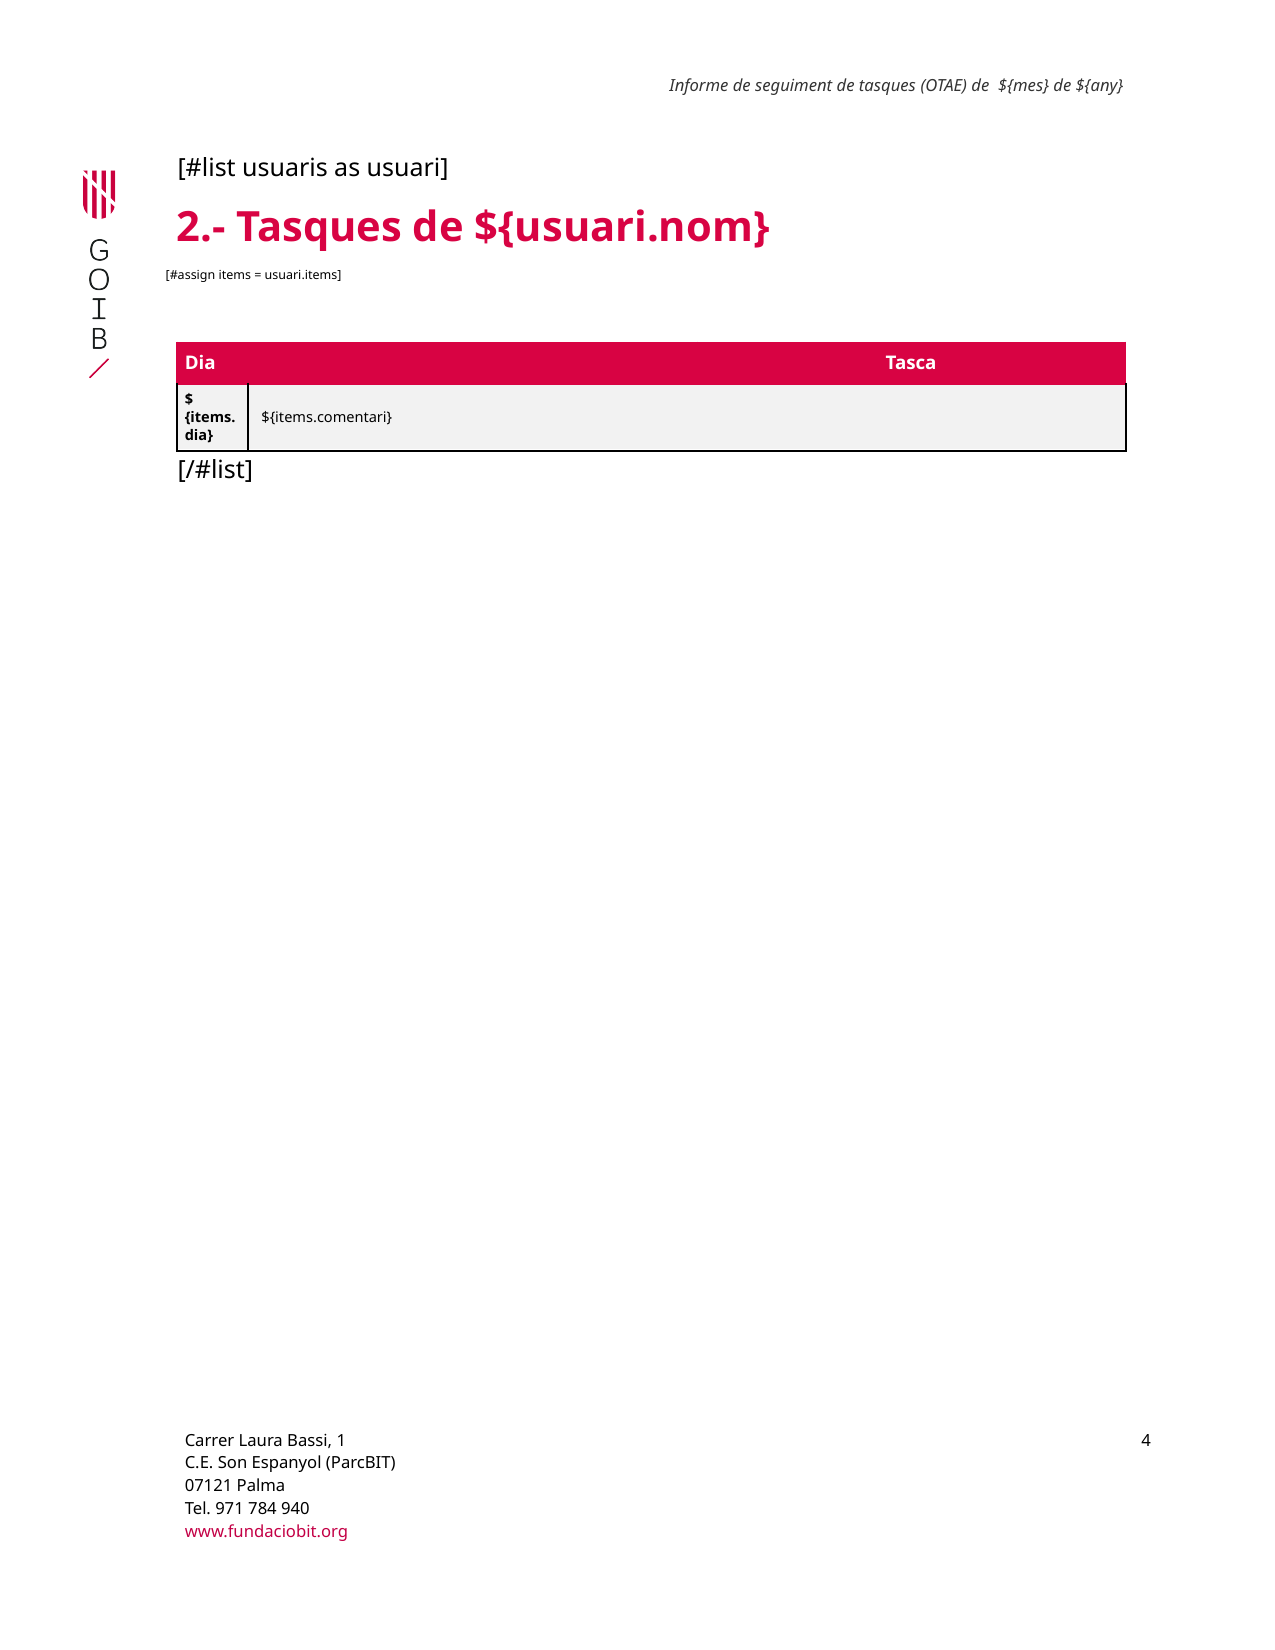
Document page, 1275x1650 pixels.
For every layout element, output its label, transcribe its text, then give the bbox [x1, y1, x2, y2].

table_header ${items.dia} [178, 385, 247, 449]
table_header Dia [178, 344, 696, 381]
picture [54, 147, 144, 409]
subtitle Tasques de ${usuari.nom} [165, 197, 1125, 253]
table_header ${items.comentari} [249, 385, 1125, 449]
text [#list usuaris as usuari] [177, 150, 1125, 184]
text [#assign items = usuari.items] [165, 266, 1125, 283]
table_header Tasca [698, 344, 1124, 381]
text [/#list] [177, 452, 1125, 486]
